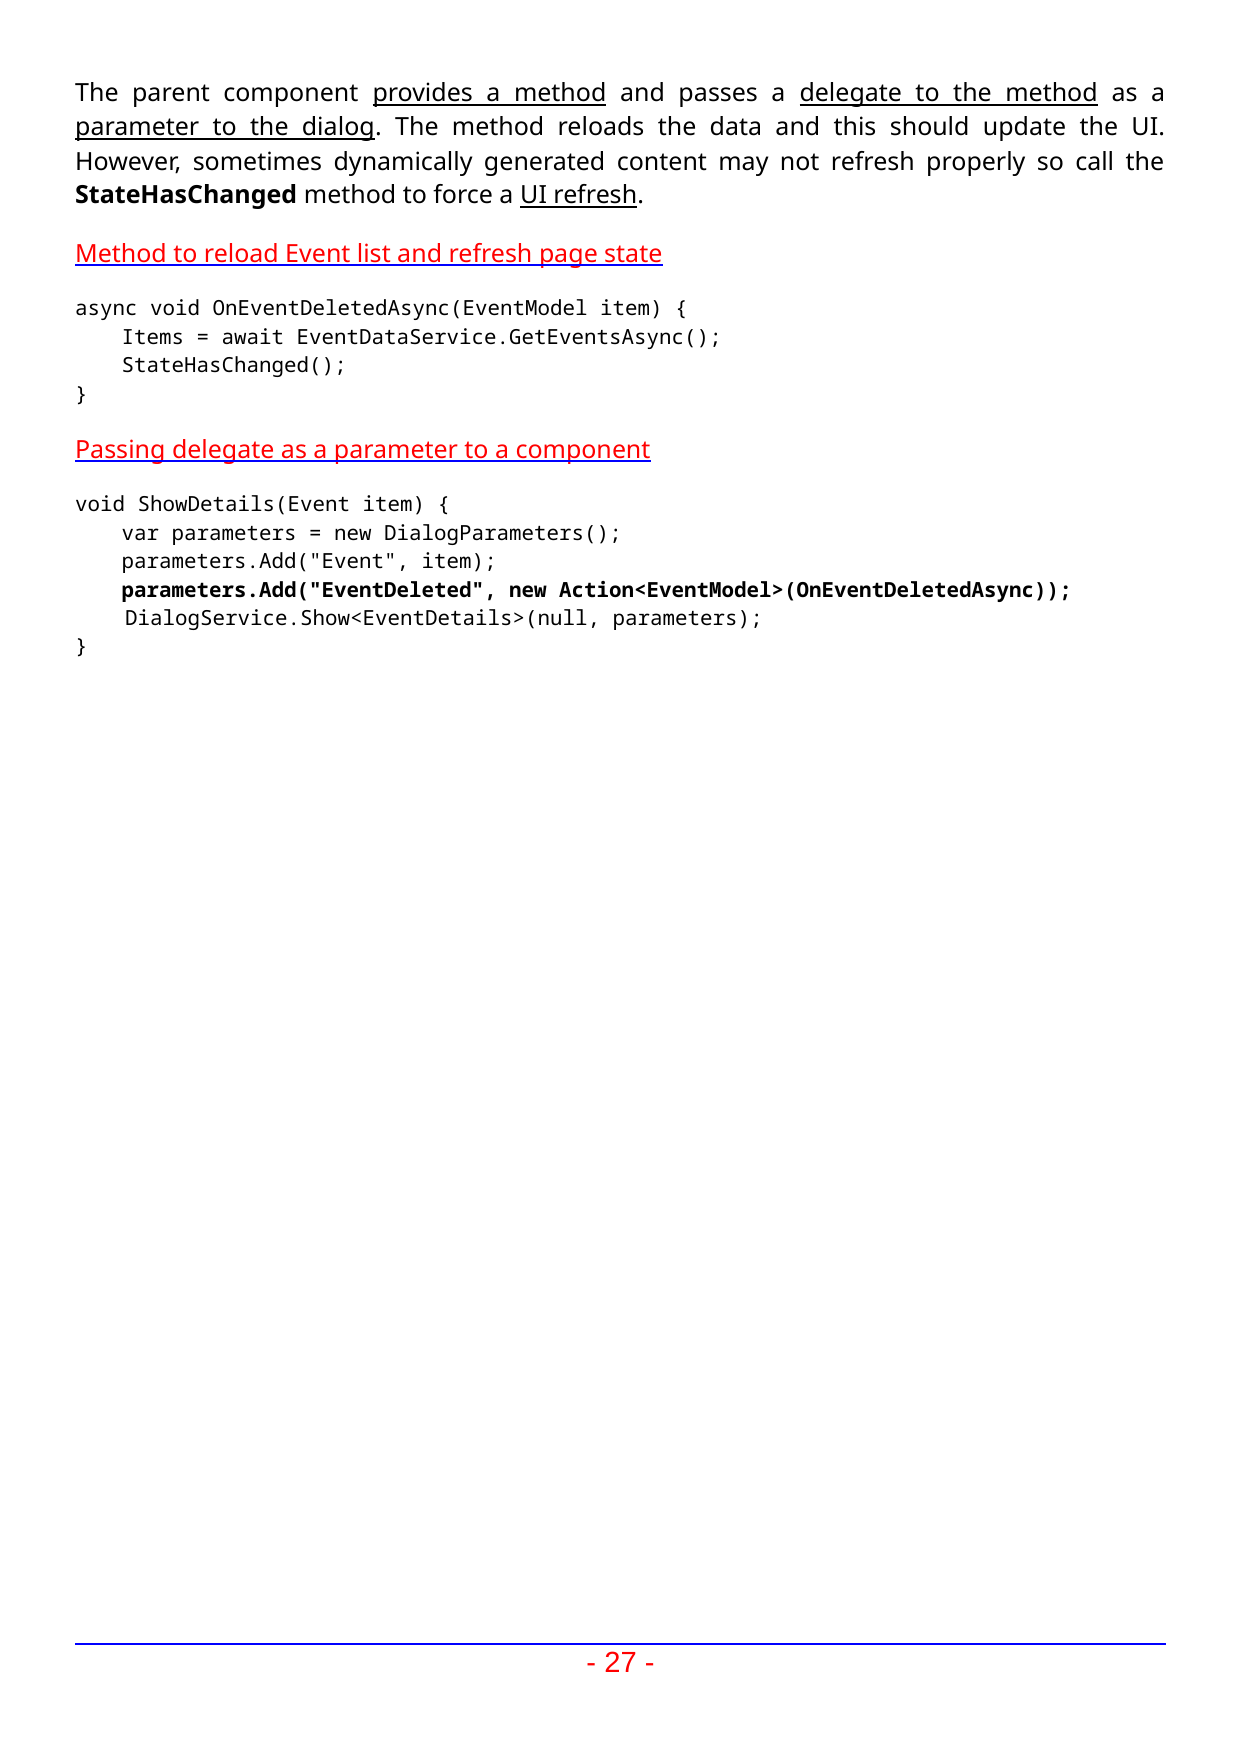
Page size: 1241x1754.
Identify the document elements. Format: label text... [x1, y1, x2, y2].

text DialogService.Show<EventDetails>(null, parameters); [75, 603, 1166, 632]
text async void OnEventDeletedAsync(EventModel item) { [75, 293, 1166, 322]
text The parent component provides a method and passes a delegate to the method as a parameter to the dialog. The method reloads the data and this should update the UI. However, sometimes dynamically generated content may not refresh properly so call the StateHasChanged method to force a UI refresh. [75, 75, 1166, 211]
text var parameters = new DialogParameters(); [75, 518, 1166, 546]
text StateHasChanged(); [75, 350, 1166, 379]
text Items = await EventDataService.GetEventsAsync(); [75, 322, 1166, 350]
text void ShowDetails(Event item) { [75, 489, 1166, 518]
text } [75, 632, 1166, 660]
text Method to reload Event list and refresh page state [75, 235, 1166, 269]
text } [75, 379, 1166, 407]
text Passing delegate as a parameter to a component [75, 431, 1166, 465]
text parameters.Add("EventDeleted", new Action<EventModel>(OnEventDeletedAsync)); [75, 575, 1166, 603]
text parameters.Add("Event", item); [75, 546, 1166, 575]
